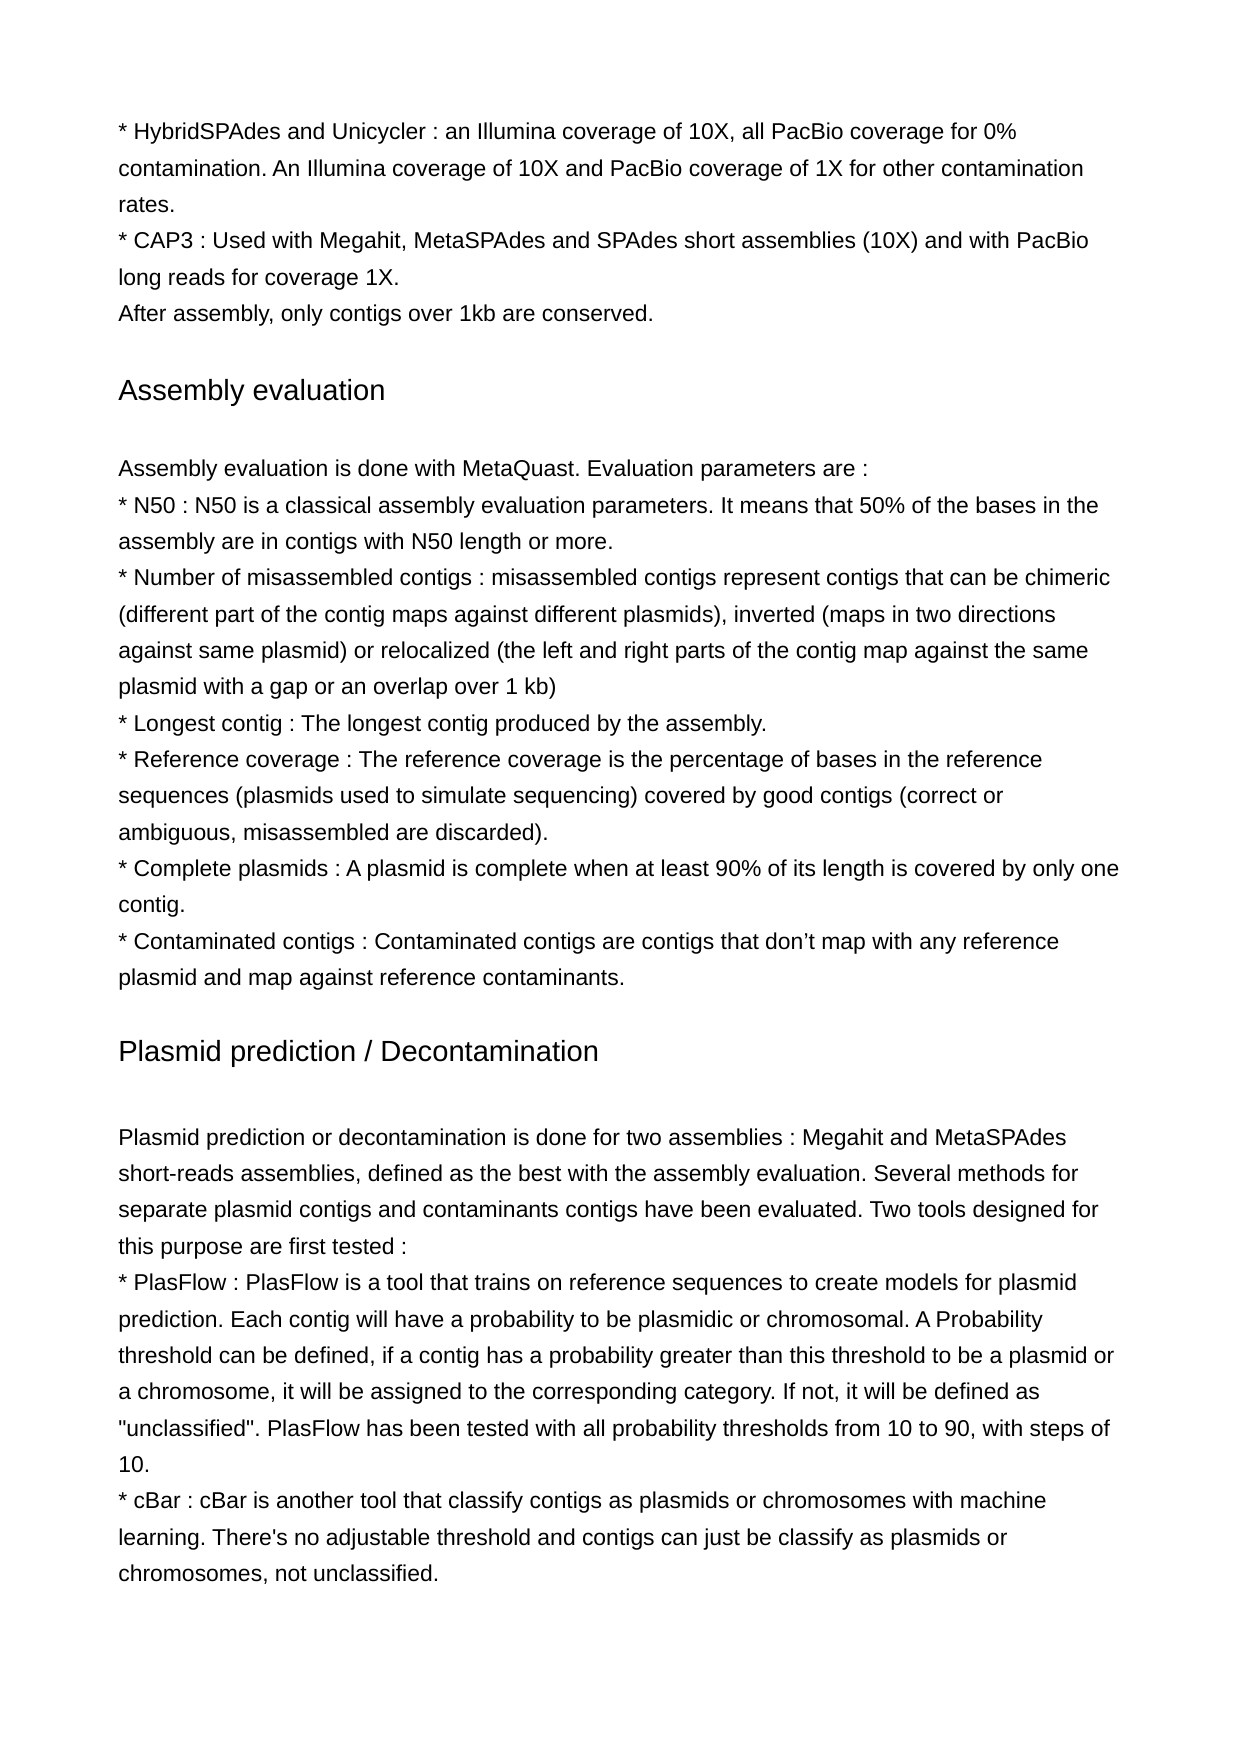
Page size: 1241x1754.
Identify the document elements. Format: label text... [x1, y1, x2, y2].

text Assembly evaluation is done with MetaQuast. Evaluation parameters are : [118, 455, 1122, 482]
text * N50 : N50 is a classical assembly evaluation parameters. It means that 50% of the bases in the assembly are in contigs with N50 length or more. [118, 492, 1122, 554]
text Assembly evaluation [118, 373, 1122, 406]
text * cBar : cBar is another tool that classify contigs as plasmids or chromosomes with machine learning. There's no adjustable threshold and contigs can just be classify as plasmids or chromosomes, not unclassified. [118, 1487, 1122, 1586]
text * Longest contig : The longest contig produced by the assembly. [118, 710, 1122, 736]
text * Number of misassembled contigs : misassembled contigs represent contigs that can be chimeric (different part of the contig maps against different plasmids), inverted (maps in two directions against same plasmid) or relocalized (the left and right parts of the contig map against the same plasmid with a gap or an overlap over 1 kb) [118, 564, 1122, 700]
text Plasmid prediction or decontamination is done for two assemblies : Megahit and MetaSPAdes short-reads assemblies, defined as the best with the assembly evaluation. Several methods for separate plasmid contigs and contaminants contigs have been evaluated. Two tools designed for this purpose are first tested : [118, 1124, 1122, 1259]
text * PlasFlow : PlasFlow is a tool that trains on reference sequences to create models for plasmid prediction. Each contig will have a probability to be plasmidic or chromosomal. A Probability threshold can be defined, if a contig has a probability greater than this threshold to be a plasmid or a chromosome, it will be assigned to the corresponding category. If not, it will be defined as "unclassified". PlasFlow has been tested with all probability thresholds from 10 to 90, with steps of 10. [118, 1269, 1122, 1477]
text * Reference coverage : The reference coverage is the percentage of bases in the reference sequences (plasmids used to simulate sequencing) covered by good contigs (correct or ambiguous, misassembled are discarded). [118, 746, 1122, 845]
text After assembly, only contigs over 1kb are conserved. [118, 300, 1122, 326]
text * HybridSPAdes and Unicycler : an Illumina coverage of 10X, all PacBio coverage for 0% contamination. An Illumina coverage of 10X and PacBio coverage of 1X for other contamination rates. [118, 118, 1122, 217]
text Plasmid prediction / Decontamination [118, 1001, 1122, 1068]
text * CAP3 : Used with Megahit, MetaSPAdes and SPAdes short assemblies (10X) and with PacBio long reads for coverage 1X. [118, 227, 1122, 290]
text * Contaminated contigs : Contaminated contigs are contigs that don’t map with any reference plasmid and map against reference contaminants. [118, 928, 1122, 991]
text * Complete plasmids : A plasmid is complete when at least 90% of its length is covered by only one contig. [118, 855, 1122, 918]
